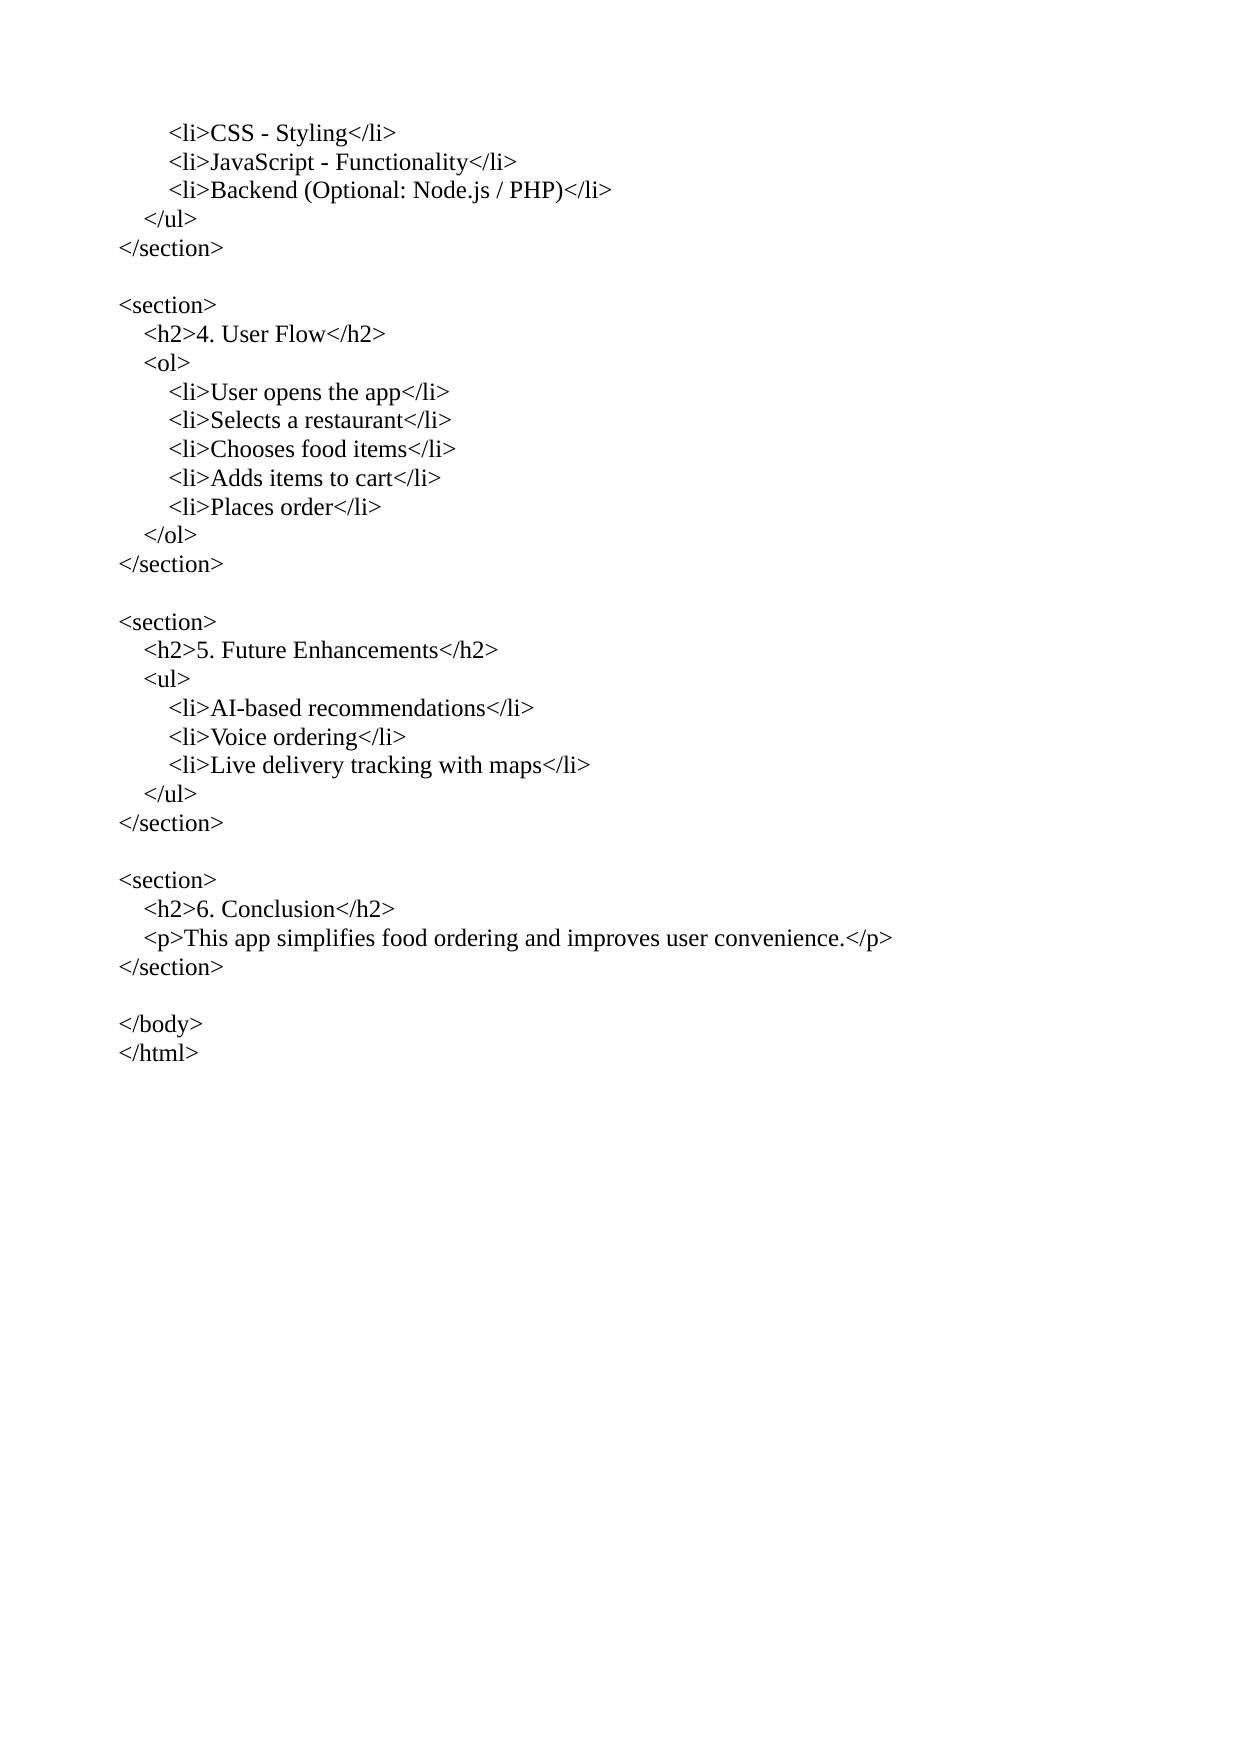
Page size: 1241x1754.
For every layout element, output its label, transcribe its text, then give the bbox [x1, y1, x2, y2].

text <ul> [118, 664, 1122, 693]
text <li>Live delivery tracking with maps</li> [118, 751, 1122, 779]
text <section> [118, 866, 1122, 894]
text </section> [118, 952, 1122, 981]
text </html> [118, 1038, 1122, 1067]
text <li>Backend (Optional: Node.js / PHP)</li> [118, 176, 1122, 204]
text <h2>5. Future Enhancements</h2> [118, 636, 1122, 664]
text </ol> [118, 521, 1122, 549]
text </section> [118, 233, 1122, 262]
text <li>Voice ordering</li> [118, 722, 1122, 751]
text <li>Adds items to cart</li> [118, 463, 1122, 492]
text </section> [118, 549, 1122, 578]
text </section> [118, 808, 1122, 837]
text <li>Selects a restaurant</li> [118, 406, 1122, 434]
text </ul> [118, 204, 1122, 233]
text <li>JavaScript - Functionality</li> [118, 147, 1122, 176]
text <p>This app simplifies food ordering and improves user convenience.</p> [118, 923, 1122, 952]
text <h2>4. User Flow</h2> [118, 319, 1122, 348]
text <li>Places order</li> [118, 492, 1122, 521]
text <ol> [118, 348, 1122, 377]
text <h2>6. Conclusion</h2> [118, 894, 1122, 923]
text </ul> [118, 779, 1122, 808]
text <li>AI-based recommendations</li> [118, 693, 1122, 722]
text <section> [118, 607, 1122, 636]
text <li>CSS - Styling</li> [118, 118, 1122, 147]
text </body> [118, 1009, 1122, 1038]
text <li>Chooses food items</li> [118, 434, 1122, 463]
text <section> [118, 291, 1122, 319]
text <li>User opens the app</li> [118, 377, 1122, 406]
